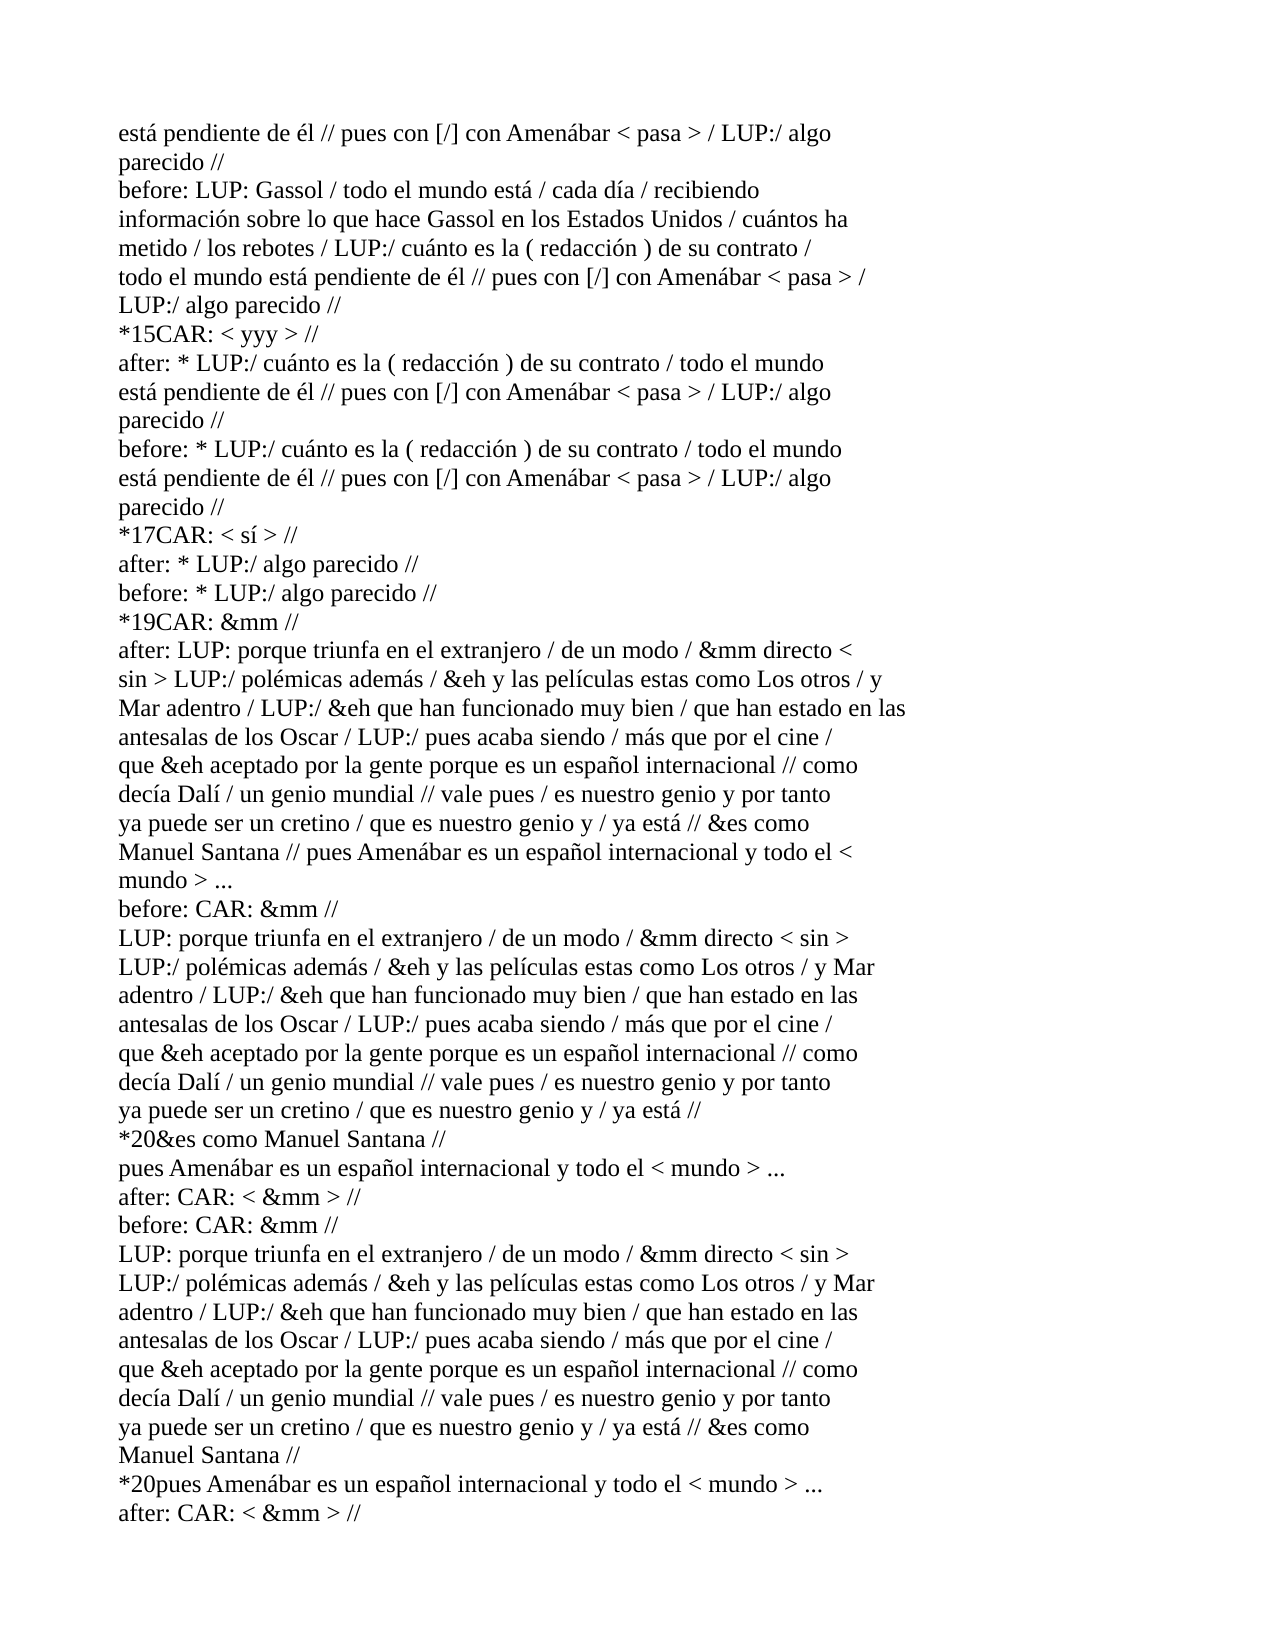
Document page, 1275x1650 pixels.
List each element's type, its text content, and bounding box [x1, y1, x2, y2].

text before: CAR: &mm // [118, 894, 1157, 923]
text antesalas de los Oscar / LUP:/ pues acaba siendo / más que por el cine / [118, 1326, 1157, 1354]
text Mar adentro / LUP:/ &eh que han funcionado muy bien / que han estado en las [118, 693, 1157, 722]
text after: CAR: < &mm > // [118, 1182, 1157, 1211]
text ya puede ser un cretino / que es nuestro genio y / ya está // &es como [118, 1412, 1157, 1441]
text todo el mundo está pendiente de él // pues con [/] con Amenábar < pasa > / [118, 262, 1157, 291]
text after: CAR: < &mm > // [118, 1498, 1157, 1527]
text parecido // [118, 492, 1157, 521]
text mundo > ... [118, 866, 1157, 894]
text información sobre lo que hace Gassol en los Estados Unidos / cuántos ha [118, 204, 1157, 233]
text ya puede ser un cretino / que es nuestro genio y / ya está // [118, 1096, 1157, 1124]
text antesalas de los Oscar / LUP:/ pues acaba siendo / más que por el cine / [118, 722, 1157, 751]
text LUP: porque triunfa en el extranjero / de un modo / &mm directo < sin > [118, 1239, 1157, 1268]
text *20pues Amenábar es un español internacional y todo el < mundo > ... [118, 1469, 1157, 1498]
text está pendiente de él // pues con [/] con Amenábar < pasa > / LUP:/ algo [118, 118, 1157, 147]
text que &eh aceptado por la gente porque es un español internacional // como [118, 1038, 1157, 1067]
text before: CAR: &mm // [118, 1211, 1157, 1239]
text LUP:/ algo parecido // [118, 291, 1157, 319]
text LUP:/ polémicas además / &eh y las películas estas como Los otros / y Mar [118, 1268, 1157, 1297]
text adentro / LUP:/ &eh que han funcionado muy bien / que han estado en las [118, 981, 1157, 1009]
text after: LUP: porque triunfa en el extranjero / de un modo / &mm directo < [118, 636, 1157, 664]
text ya puede ser un cretino / que es nuestro genio y / ya está // &es como [118, 808, 1157, 837]
text after: * LUP:/ algo parecido // [118, 549, 1157, 578]
text adentro / LUP:/ &eh que han funcionado muy bien / que han estado en las [118, 1297, 1157, 1326]
text before: * LUP:/ cuánto es la ( redacción ) de su contrato / todo el mundo [118, 434, 1157, 463]
text antesalas de los Oscar / LUP:/ pues acaba siendo / más que por el cine / [118, 1009, 1157, 1038]
text metido / los rebotes / LUP:/ cuánto es la ( redacción ) de su contrato / [118, 233, 1157, 262]
text *15CAR: < yyy > // [118, 319, 1157, 348]
text está pendiente de él // pues con [/] con Amenábar < pasa > / LUP:/ algo [118, 377, 1157, 406]
text que &eh aceptado por la gente porque es un español internacional // como [118, 751, 1157, 779]
text parecido // [118, 406, 1157, 434]
text before: LUP: Gassol / todo el mundo está / cada día / recibiendo [118, 176, 1157, 204]
text after: * LUP:/ cuánto es la ( redacción ) de su contrato / todo el mundo [118, 348, 1157, 377]
text *20&es como Manuel Santana // [118, 1124, 1157, 1153]
text sin > LUP:/ polémicas además / &eh y las películas estas como Los otros / y [118, 664, 1157, 693]
text parecido // [118, 147, 1157, 176]
text decía Dalí / un genio mundial // vale pues / es nuestro genio y por tanto [118, 1067, 1157, 1096]
text *17CAR: < sí > // [118, 521, 1157, 549]
text está pendiente de él // pues con [/] con Amenábar < pasa > / LUP:/ algo [118, 463, 1157, 492]
text Manuel Santana // [118, 1441, 1157, 1469]
text pues Amenábar es un español internacional y todo el < mundo > ... [118, 1153, 1157, 1182]
text before: * LUP:/ algo parecido // [118, 578, 1157, 607]
text LUP: porque triunfa en el extranjero / de un modo / &mm directo < sin > [118, 923, 1157, 952]
text *19CAR: &mm // [118, 607, 1157, 636]
text LUP:/ polémicas además / &eh y las películas estas como Los otros / y Mar [118, 952, 1157, 981]
text Manuel Santana // pues Amenábar es un español internacional y todo el < [118, 837, 1157, 866]
text que &eh aceptado por la gente porque es un español internacional // como [118, 1354, 1157, 1383]
text decía Dalí / un genio mundial // vale pues / es nuestro genio y por tanto [118, 1383, 1157, 1412]
text decía Dalí / un genio mundial // vale pues / es nuestro genio y por tanto [118, 779, 1157, 808]
